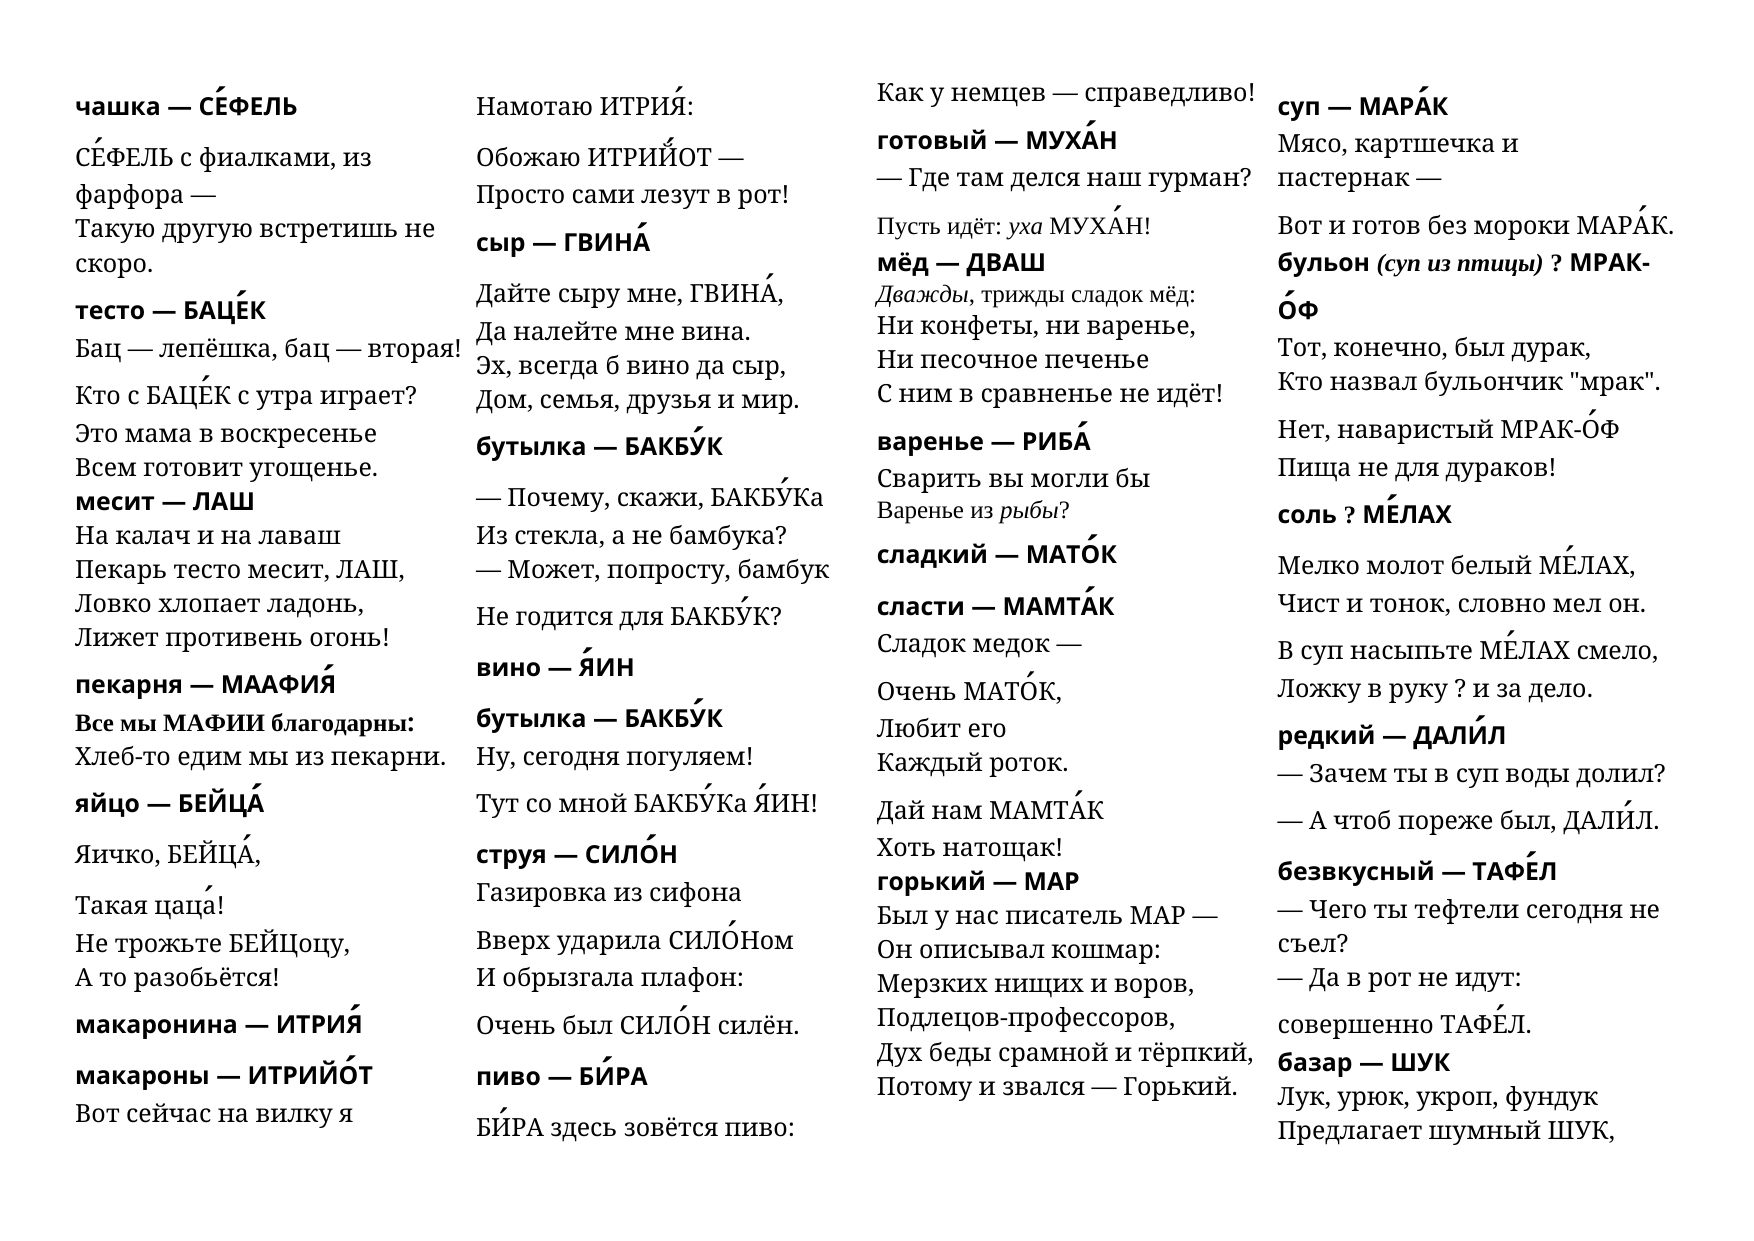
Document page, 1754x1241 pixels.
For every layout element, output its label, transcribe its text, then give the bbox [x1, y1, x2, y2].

subtitle струя — СИЛО́Н [476, 824, 877, 875]
text Хоть натощак! [877, 830, 1277, 864]
text Тут со мной БАКБУ́Ка Я́ИН! [476, 773, 877, 824]
subtitle пиво — БИ́РА [476, 1045, 877, 1096]
text — Может, попросту, бамбук [476, 552, 877, 586]
text Такая цаца́! [75, 874, 476, 926]
subtitle сыр — ГВИНА́ [476, 211, 877, 262]
subtitle пекарня — МААФИЯ́ [75, 653, 476, 704]
text СЕ́ФЕЛЬ с фиалками, из фарфора — [75, 126, 476, 211]
subtitle безвкусный — ТАФЕ́Л [1277, 841, 1678, 892]
text Вот сейчас на вилку я [75, 1096, 476, 1130]
text Подлецов-профессоров, [877, 1000, 1277, 1034]
text На калач и на лаваш [75, 517, 476, 551]
text Намотаю ИТРИЯ́: [476, 75, 877, 126]
subtitle редкий — ДАЛИ́Л [1277, 704, 1678, 756]
text Из стекла, а не бамбука? [476, 517, 877, 552]
text Варенье из рыбы? [877, 495, 1277, 524]
text Пекарь тесто месит, ЛАШ, [75, 551, 476, 585]
text И обрызгала плафон: [476, 960, 877, 994]
text — Чего ты тефтели сегодня не съел? [1277, 892, 1678, 960]
subtitle бутылка — БАКБУ́К [476, 415, 877, 466]
text — Почему, скажи, БАКБУ́Ка [476, 466, 877, 517]
text Вот и готов без мороки МАРА́К. [1277, 194, 1678, 245]
text Мелко молот белый МЕ́ЛАХ, [1277, 534, 1678, 585]
text Обожаю ИТРИЙ́ОТ — [476, 126, 877, 177]
text Сладок медок — [877, 626, 1277, 660]
subtitle соль ? МЕ́ЛАХ [1277, 483, 1678, 534]
subtitle вино — Я́ИН [476, 637, 877, 688]
subtitle чашка — СЕ́ФЕЛЬ [75, 75, 476, 126]
text Хлеб-то едим мы из пекарни. [75, 738, 476, 772]
text С ним в сравненье не идёт! [877, 376, 1277, 410]
text В суп насыпьте МЕ́ЛАХ смело, [1277, 619, 1678, 670]
text Каждый роток. [877, 745, 1277, 779]
text А то разобьётся! [75, 959, 476, 994]
subtitle Все мы МАФИИ благодарны: [75, 704, 476, 738]
text Был у нас писатель МАР — [877, 898, 1277, 932]
text Нет, наваристый МРАК-О́Ф [1277, 398, 1678, 449]
text Не трожьте БЕЙЦоцу, [75, 926, 476, 959]
text Яичко, БЕЙЦА́, [75, 823, 476, 874]
text — Где там делся наш гурман? [877, 160, 1277, 194]
subtitle яйцо — БЕЙЦА́ [75, 772, 476, 823]
text Кто назвал бульончик "мрак". [1277, 364, 1678, 398]
subtitle варенье — РИБА́ [877, 410, 1277, 461]
subtitle мёд — ДВАШ [877, 245, 1277, 279]
subtitle базар — ШУК [1277, 1045, 1678, 1079]
text Мясо, картшечка и пастернак — [1277, 126, 1678, 194]
text Пища не для дураков! [1277, 449, 1678, 483]
text — А чтоб пореже был, ДАЛИ́Л. [1277, 789, 1678, 841]
text Мерзких нищих и воров, [877, 966, 1277, 1000]
text Очень МАТО́К, [877, 660, 1277, 711]
text Лижет противень огонь! [75, 619, 476, 653]
text Вверх ударила СИЛО́Ном [476, 909, 877, 960]
text — Зачем ты в суп воды долил? [1277, 756, 1678, 789]
text Да налейте мне вина. [476, 313, 877, 347]
text Очень был СИЛО́Н силён. [476, 994, 877, 1045]
text Дайте сыру мне, ГВИНА́, [476, 262, 877, 313]
text Дух беды срамной и тёрпкий, [877, 1034, 1277, 1068]
text Лук, урюк, укроп, фундук [1277, 1079, 1678, 1113]
text — Да в рот не идут: совершенно ТАФЕ́Л. [1277, 960, 1678, 1045]
text Не годится для БАКБУ́К? [476, 586, 877, 637]
text Потому и звался — Горький. [877, 1068, 1277, 1102]
text Ни песочное печенье [877, 342, 1277, 376]
text Ни конфеты, ни варенье, [877, 308, 1277, 342]
text Сварить вы могли бы [877, 461, 1277, 495]
text Газировка из сифона [476, 875, 877, 909]
text Пусть идёт: уха МУХА́Н! [877, 194, 1277, 245]
subtitle макароны — ИТРИЙО́Т [75, 1045, 476, 1096]
text Он описывал кошмар: [877, 932, 1277, 966]
text Такую другую встретишь не скоро. [75, 211, 476, 279]
subtitle сладкий — МАТО́К [877, 524, 1277, 575]
text БИ́РА здесь зовётся пиво: [476, 1096, 877, 1147]
text Это мама в воскресенье [75, 415, 476, 449]
text Предлагает шумный ШУК, [1277, 1113, 1678, 1147]
text Дважды, трижды сладок мёд: [877, 279, 1277, 308]
text Эх, всегда б вино да сыр, [476, 347, 877, 381]
text Чист и тонок, словно мел он. [1277, 585, 1678, 619]
text Как у немцев — справедливо! [877, 75, 1277, 109]
subtitle сласти — МАМТА́К [877, 575, 1277, 626]
text Дай нам МАМТА́К [877, 779, 1277, 830]
text Всем готовит угощенье. [75, 449, 476, 483]
text Ловко хлопает ладонь, [75, 585, 476, 619]
subtitle тесто — БАЦЕ́К [75, 279, 476, 330]
text Ложку в руку ? и за дело. [1277, 670, 1678, 704]
text Бац — лепёшка, бац — вторая! [75, 330, 476, 364]
subtitle месит — ЛАШ [75, 483, 476, 517]
text Ну, сегодня погуляем! [476, 739, 877, 773]
text Дом, семья, друзья и мир. [476, 381, 877, 415]
text Кто с БАЦЕ́К с утра играет? [75, 364, 476, 415]
subtitle суп — МАРА́К [1277, 75, 1678, 126]
subtitle готовый — МУХА́Н [877, 109, 1277, 160]
text Тот, конечно, был дурак, [1277, 330, 1678, 364]
subtitle бутылка — БАКБУ́К [476, 688, 877, 739]
subtitle горький — МАР [877, 864, 1277, 898]
subtitle макаронина — ИТРИЯ́ [75, 994, 476, 1045]
subtitle бульон (суп из птицы) ? МРАК-О́Ф [1277, 245, 1678, 330]
text Просто сами лезут в рот! [476, 177, 877, 211]
text Любит его [877, 711, 1277, 745]
